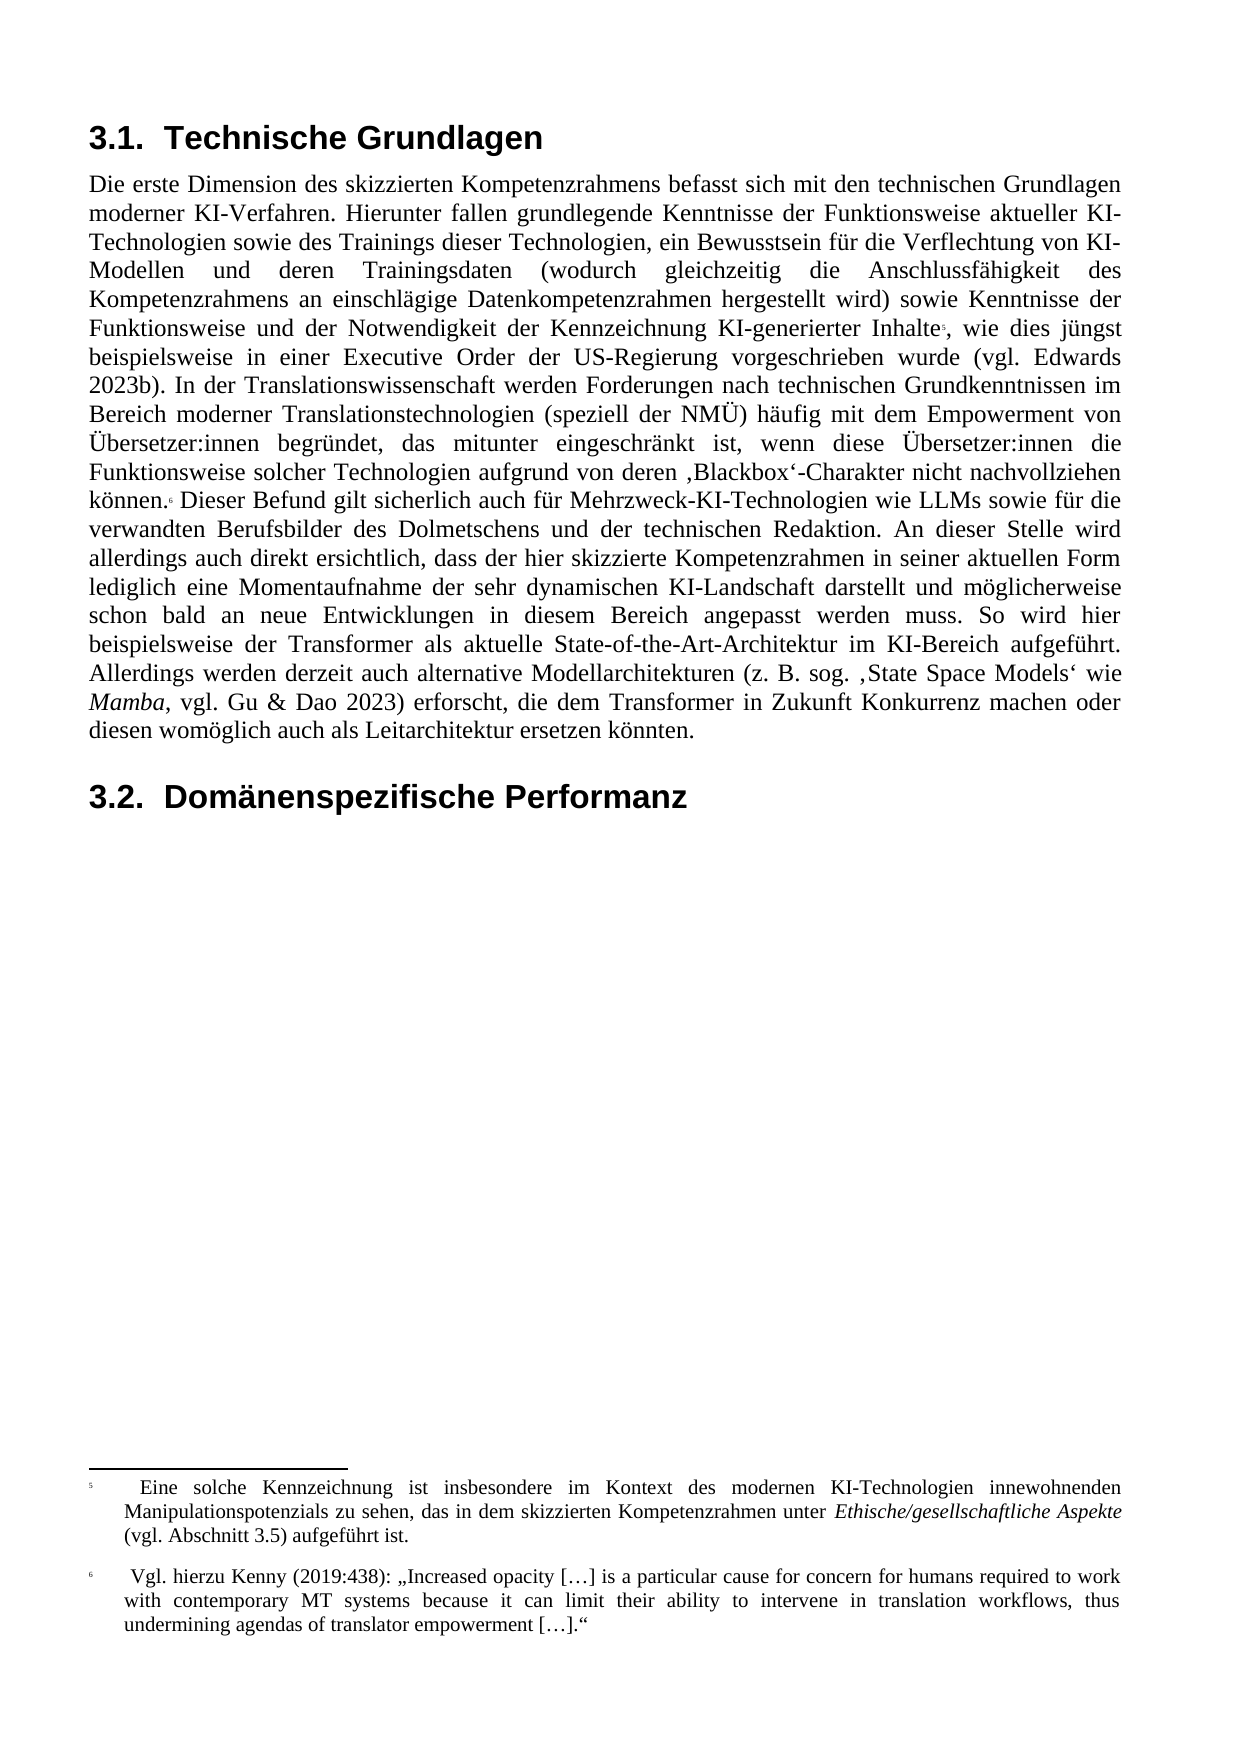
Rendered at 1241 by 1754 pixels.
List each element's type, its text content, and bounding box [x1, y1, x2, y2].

subtitle Domänenspezifische Performanz [89, 777, 1122, 816]
text Eine solche Kennzeichnung ist insbesondere im Kontext des modernen KI-Technologien innewohnenden Manipulationspotenzials zu sehen, das in dem skizzierten Kompetenzrahmen unter Ethische/gesellschaftliche Aspekte (vgl. Abschnitt 3.5) aufgeführt ist. [89, 1475, 1122, 1547]
subtitle Technische Grundlagen [89, 118, 1122, 157]
text Vgl. hierzu Kenny (2019:438): „Increased opacity […] is a particular cause for concern for humans required to work with contemporary MT systems because it can limit their ability to intervene in translation workflows, thus undermining agendas of translator empowerment […].“ [89, 1563, 1122, 1636]
text Die erste Dimension des skizzierten Kompetenzrahmens befasst sich mit den technischen Grundlagen moderner KI-Verfahren. Hierunter fallen grundlegende Kenntnisse der Funktionsweise aktueller KI-Technologien sowie des Trainings dieser Technologien, ein Bewusstsein für die Verflechtung von KI-Modellen und deren Trainingsdaten (wodurch gleichzeitig die Anschlussfähigkeit des Kompetenzrahmens an einschlägige Datenkompetenzrahmen hergestellt wird) sowie Kenntnisse der Funktionsweise und der Notwendigkeit der Kennzeichnung KI-generierter Inhalte, wie dies jüngst beispielsweise in einer Executive Order der US-Regierung vorgeschrieben wurde (vgl. Edwards 2023b). In der Translationswissenschaft werden Forderungen nach technischen Grundkenntnissen im Bereich moderner Translationstechnologien (speziell der NMÜ) häufig mit dem Empowerment von Übersetzer:innen begründet, das mitunter eingeschränkt ist, wenn diese Übersetzer:innen die Funktionsweise solcher Technologien aufgrund von deren ‚Blackbox‘-Charakter nicht nachvollziehen können. Dieser Befund gilt sicherlich auch für Mehrzweck-KI-Technologien wie LLMs sowie für die verwandten Berufsbilder des Dolmetschens und der technischen Redaktion. An dieser Stelle wird allerdings auch direkt ersichtlich, dass der hier skizzierte Kompetenzrahmen in seiner aktuellen Form lediglich eine Momentaufnahme der sehr dynamischen KI-Landschaft darstellt und möglicherweise schon bald an neue Entwicklungen in diesem Bereich angepasst werden muss. So wird hier beispielsweise der Transformer als aktuelle State-of-the-Art-Architektur im KI-Bereich aufgeführt. Allerdings werden derzeit auch alternative Modellarchitekturen (z. B. sog. ‚State Space Models‘ wie Mamba, vgl. Gu & Dao 2023) erforscht, die dem Transformer in Zukunft Konkurrenz machen oder diesen womöglich auch als Leitarchitektur ersetzen könnten. [89, 169, 1122, 744]
